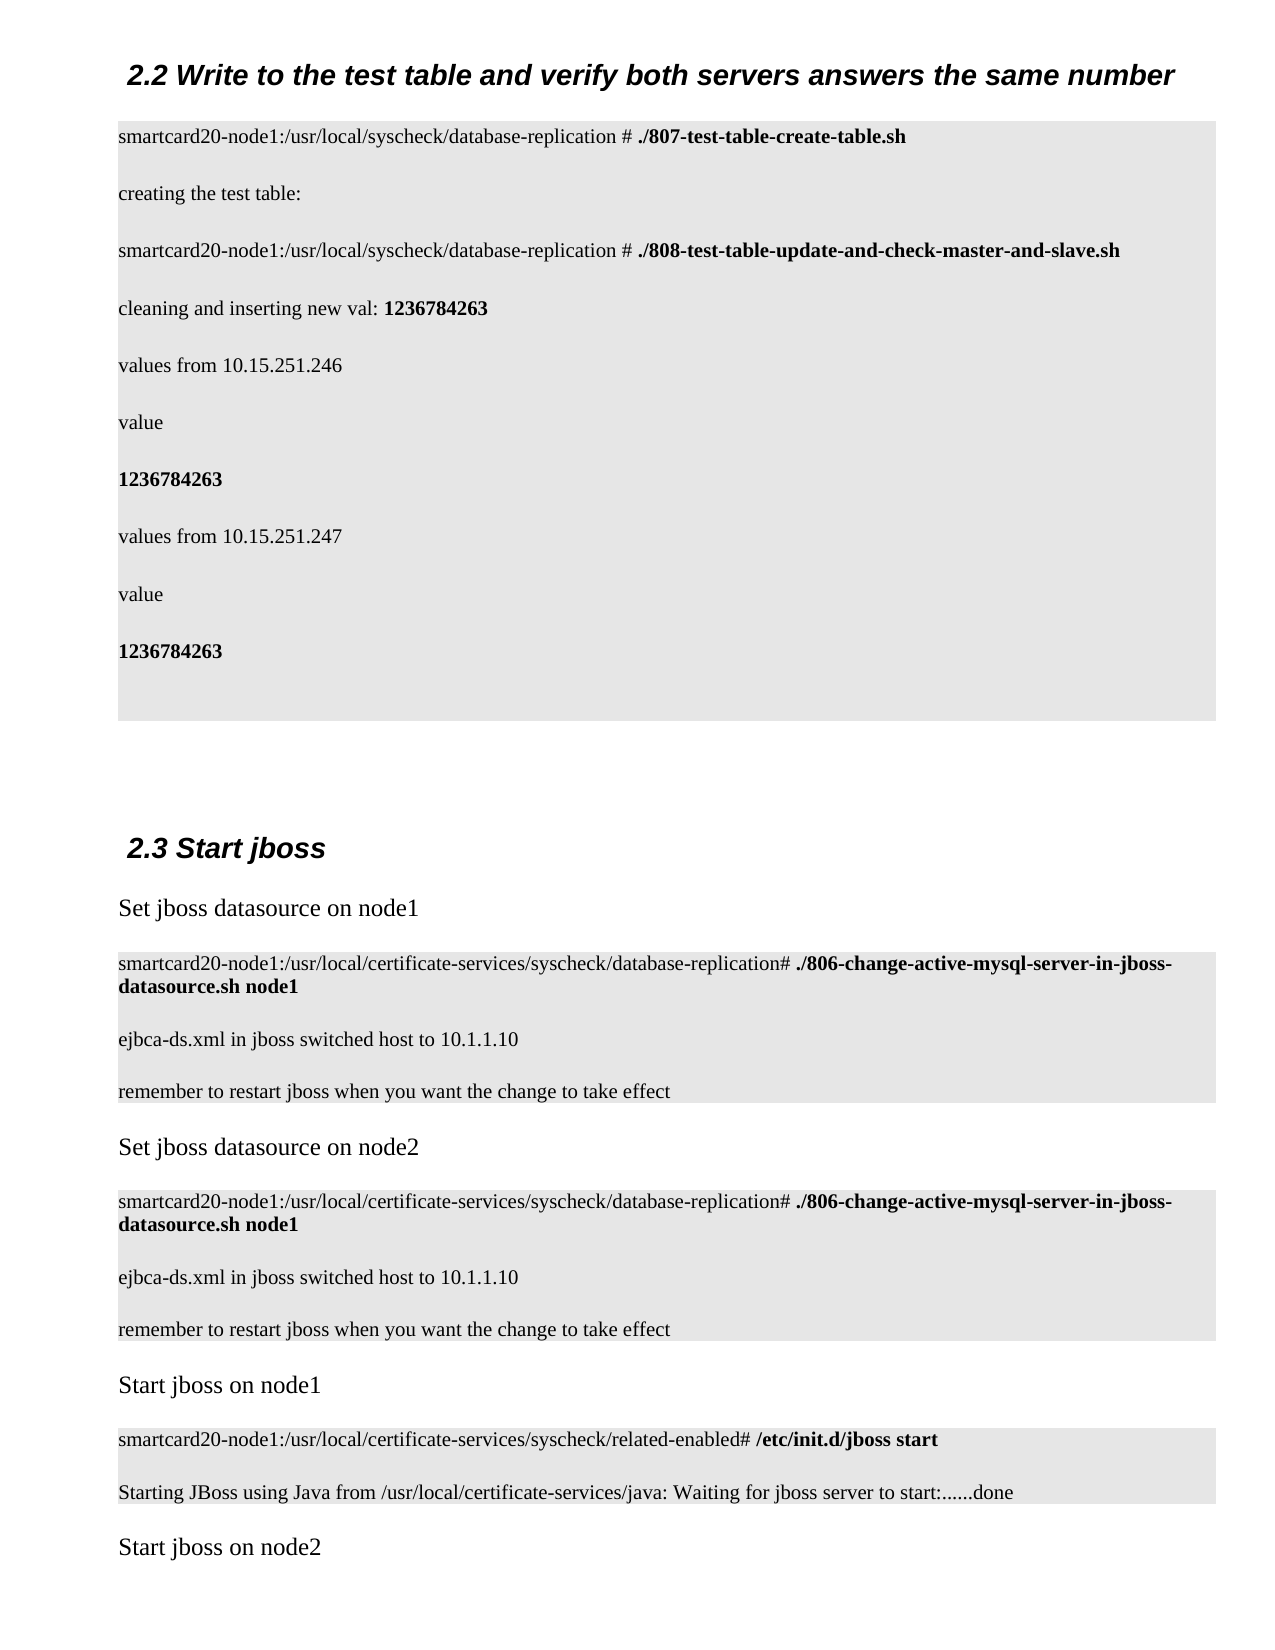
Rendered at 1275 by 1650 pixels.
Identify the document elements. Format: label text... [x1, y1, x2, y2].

text ejbca-ds.xml in jboss switched host to 10.1.1.10 [118, 1027, 1216, 1051]
text creating the test table: [118, 178, 1216, 206]
text 1236784263 [118, 464, 1216, 492]
text 1236784263 [118, 636, 1216, 663]
text smartcard20-node1:/usr/local/certificate-services/syscheck/related-enabled# /etc/init.d/jboss start [118, 1428, 1216, 1451]
text smartcard20-node1:/usr/local/certificate-services/syscheck/database-replication# ./806-change-active-mysql-server-in-jboss-datasource.sh node1 [118, 1190, 1216, 1236]
subtitle 2.3 Start jboss [127, 832, 1207, 865]
text smartcard20-node1:/usr/local/syscheck/database-replication # ./808-test-table-update-and-check-master-and-slave.sh [118, 236, 1216, 263]
text ejbca-ds.xml in jboss switched host to 10.1.1.10 [118, 1266, 1216, 1289]
text Set jboss datasource on node2 [118, 1133, 1216, 1160]
text smartcard20-node1:/usr/local/certificate-services/syscheck/database-replication# ./806-change-active-mysql-server-in-jboss-datasource.sh node1 [118, 952, 1216, 998]
text values from 10.15.251.247 [118, 521, 1216, 549]
text remember to restart jboss when you want the change to take effect [118, 1080, 1216, 1103]
text Start jboss on node2 [118, 1533, 1216, 1561]
text Start jboss on node1 [118, 1371, 1216, 1398]
text value [118, 407, 1216, 435]
text smartcard20-node1:/usr/local/syscheck/database-replication # ./807-test-table-create-table.sh [118, 121, 1216, 149]
text cleaning and inserting new val: 1236784263 [118, 293, 1216, 320]
text Starting JBoss using Java from /usr/local/certificate-services/java: Waiting for jboss server to start:......done [118, 1481, 1216, 1504]
text remember to restart jboss when you want the change to take effect [118, 1318, 1216, 1341]
subtitle 2.2 Write to the test table and verify both servers answers the same number [127, 59, 1207, 92]
text values from 10.15.251.246 [118, 350, 1216, 378]
text Set jboss datasource on node1 [118, 894, 1216, 922]
text value [118, 579, 1216, 606]
